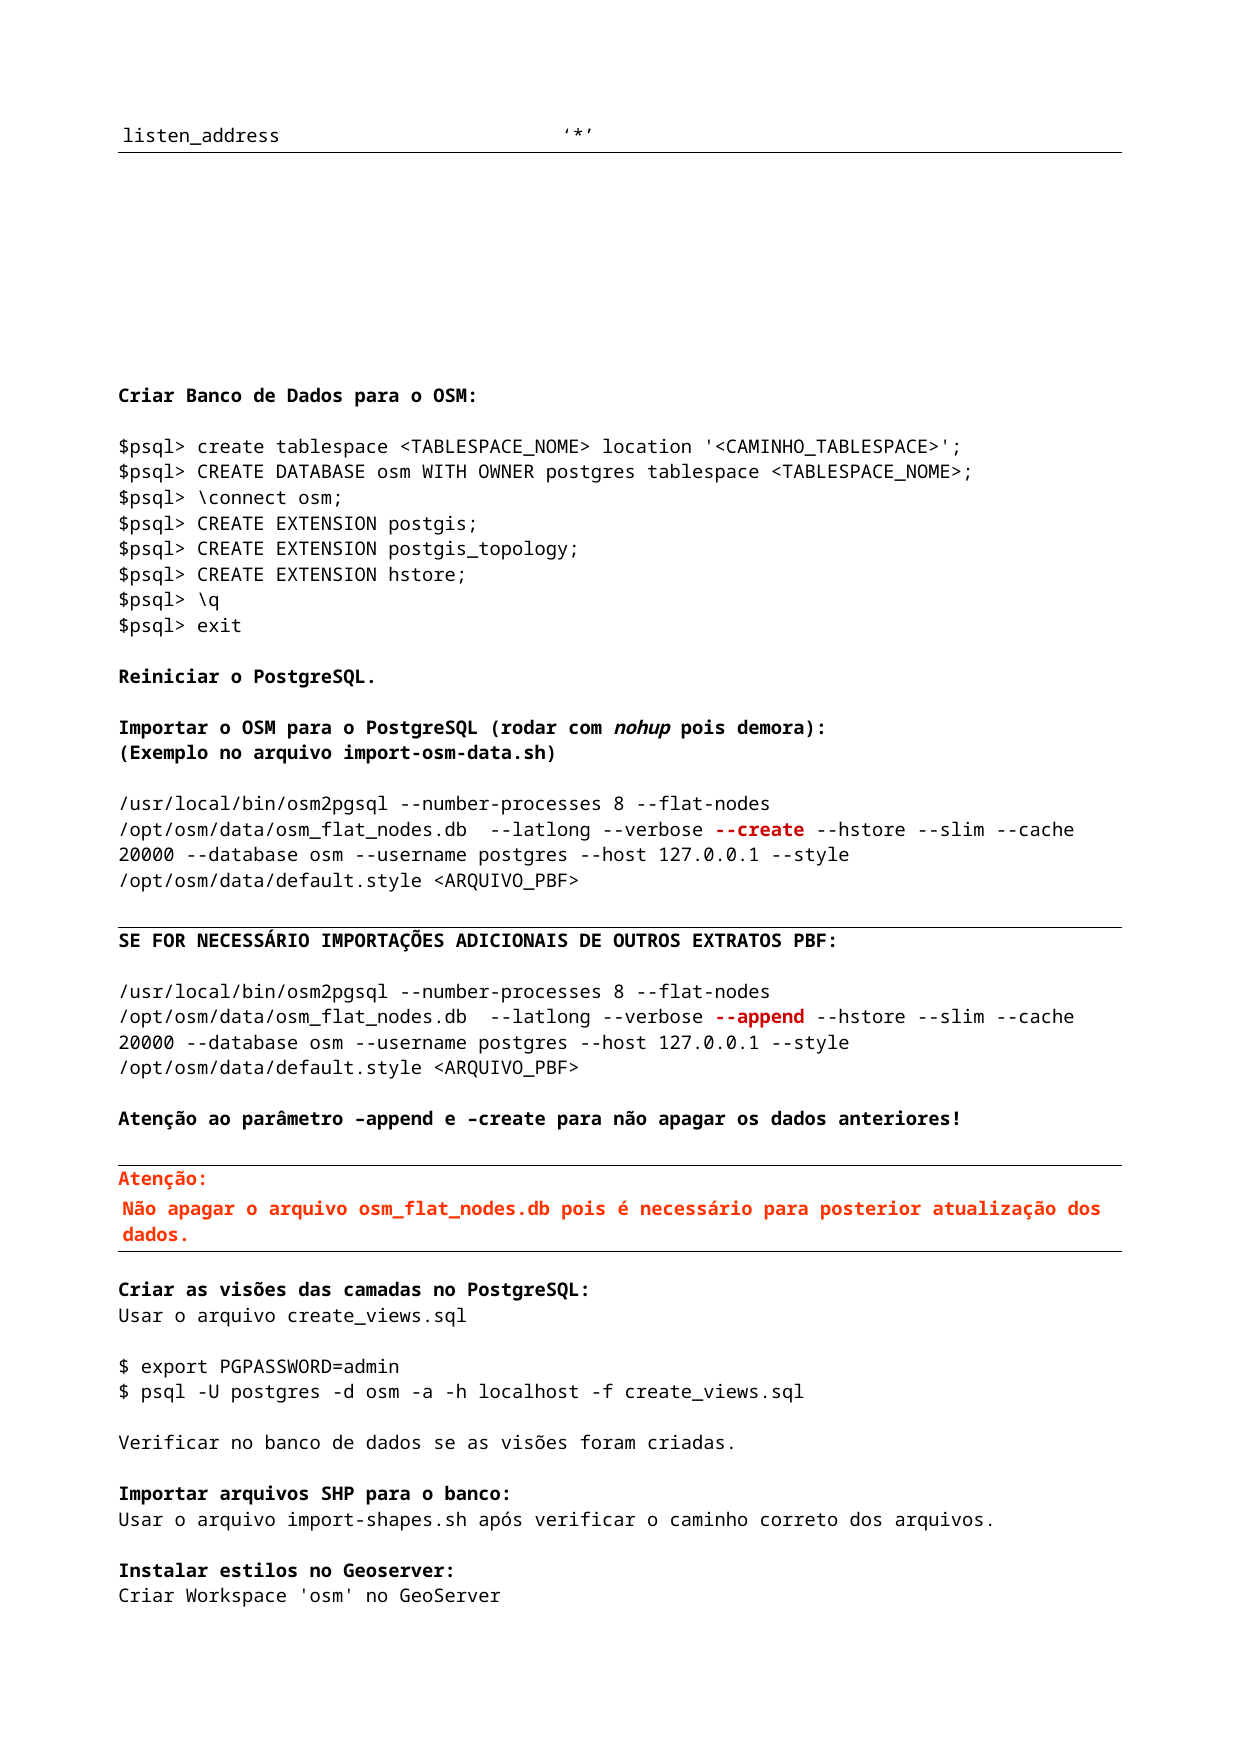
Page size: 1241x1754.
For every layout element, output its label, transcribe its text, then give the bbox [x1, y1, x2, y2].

text /usr/local/bin/osm2pgsql --number-processes 8 --flat-nodes /opt/osm/data/osm_flat_nodes.db --latlong --verbose --append --hstore --slim --cache 20000 --database osm --username postgres --host 127.0.0.1 --style /opt/osm/data/default.style <ARQUIVO_PBF> [118, 978, 1122, 1080]
text $ export PGPASSWORD=admin [118, 1353, 1122, 1378]
text Criar Workspace 'osm' no GeoServer [118, 1583, 1122, 1608]
text Importar o OSM para o PostgreSQL (rodar com nohup pois demora): [118, 714, 1122, 739]
text $psql> exit [118, 612, 1122, 637]
text Criar as visões das camadas no PostgreSQL: [118, 1276, 1122, 1302]
text $psql> \connect osm; [118, 484, 1122, 510]
text $ psql -U postgres -d osm -a -h localhost -f create_views.sql [118, 1378, 1122, 1404]
text Reiniciar o PostgreSQL. [118, 663, 1122, 688]
text Criar Banco de Dados para o OSM: [118, 382, 1122, 408]
text (Exemplo no arquivo import-osm-data.sh) [118, 739, 1122, 765]
text Não apagar o arquivo osm_flat_nodes.db pois é necessário para posterior atualização dos dados. [118, 1191, 1122, 1251]
text Atenção ao parâmetro –append e –create para não apagar os dados anteriores! [118, 1106, 1122, 1131]
text $psql> create tablespace <TABLESPACE_NOME> location '<CAMINHO_TABLESPACE>'; [118, 433, 1122, 459]
text Atenção: [118, 1166, 1122, 1191]
text $psql> \q [118, 586, 1122, 612]
text $psql> CREATE EXTENSION postgis; [118, 510, 1122, 535]
text $psql> CREATE DATABASE osm WITH OWNER postgres tablespace <TABLESPACE_NOME>; [118, 459, 1122, 484]
text listen_address ‘*’ [118, 118, 1122, 152]
text SE FOR NECESSÁRIO IMPORTAÇÕES ADICIONAIS DE OUTROS EXTRATOS PBF: [118, 928, 1122, 952]
text /usr/local/bin/osm2pgsql --number-processes 8 --flat-nodes /opt/osm/data/osm_flat_nodes.db --latlong --verbose --create --hstore --slim --cache 20000 --database osm --username postgres --host 127.0.0.1 --style /opt/osm/data/default.style <ARQUIVO_PBF> [118, 791, 1122, 893]
text Instalar estilos no Geoserver: [118, 1557, 1122, 1583]
text $psql> CREATE EXTENSION postgis_topology; [118, 535, 1122, 561]
text Importar arquivos SHP para o banco: [118, 1481, 1122, 1506]
text Usar o arquivo create_views.sql [118, 1302, 1122, 1327]
text $psql> CREATE EXTENSION hstore; [118, 561, 1122, 586]
text Usar o arquivo import-shapes.sh após verificar o caminho correto dos arquivos. [118, 1506, 1122, 1532]
text Verificar no banco de dados se as visões foram criadas. [118, 1429, 1122, 1455]
